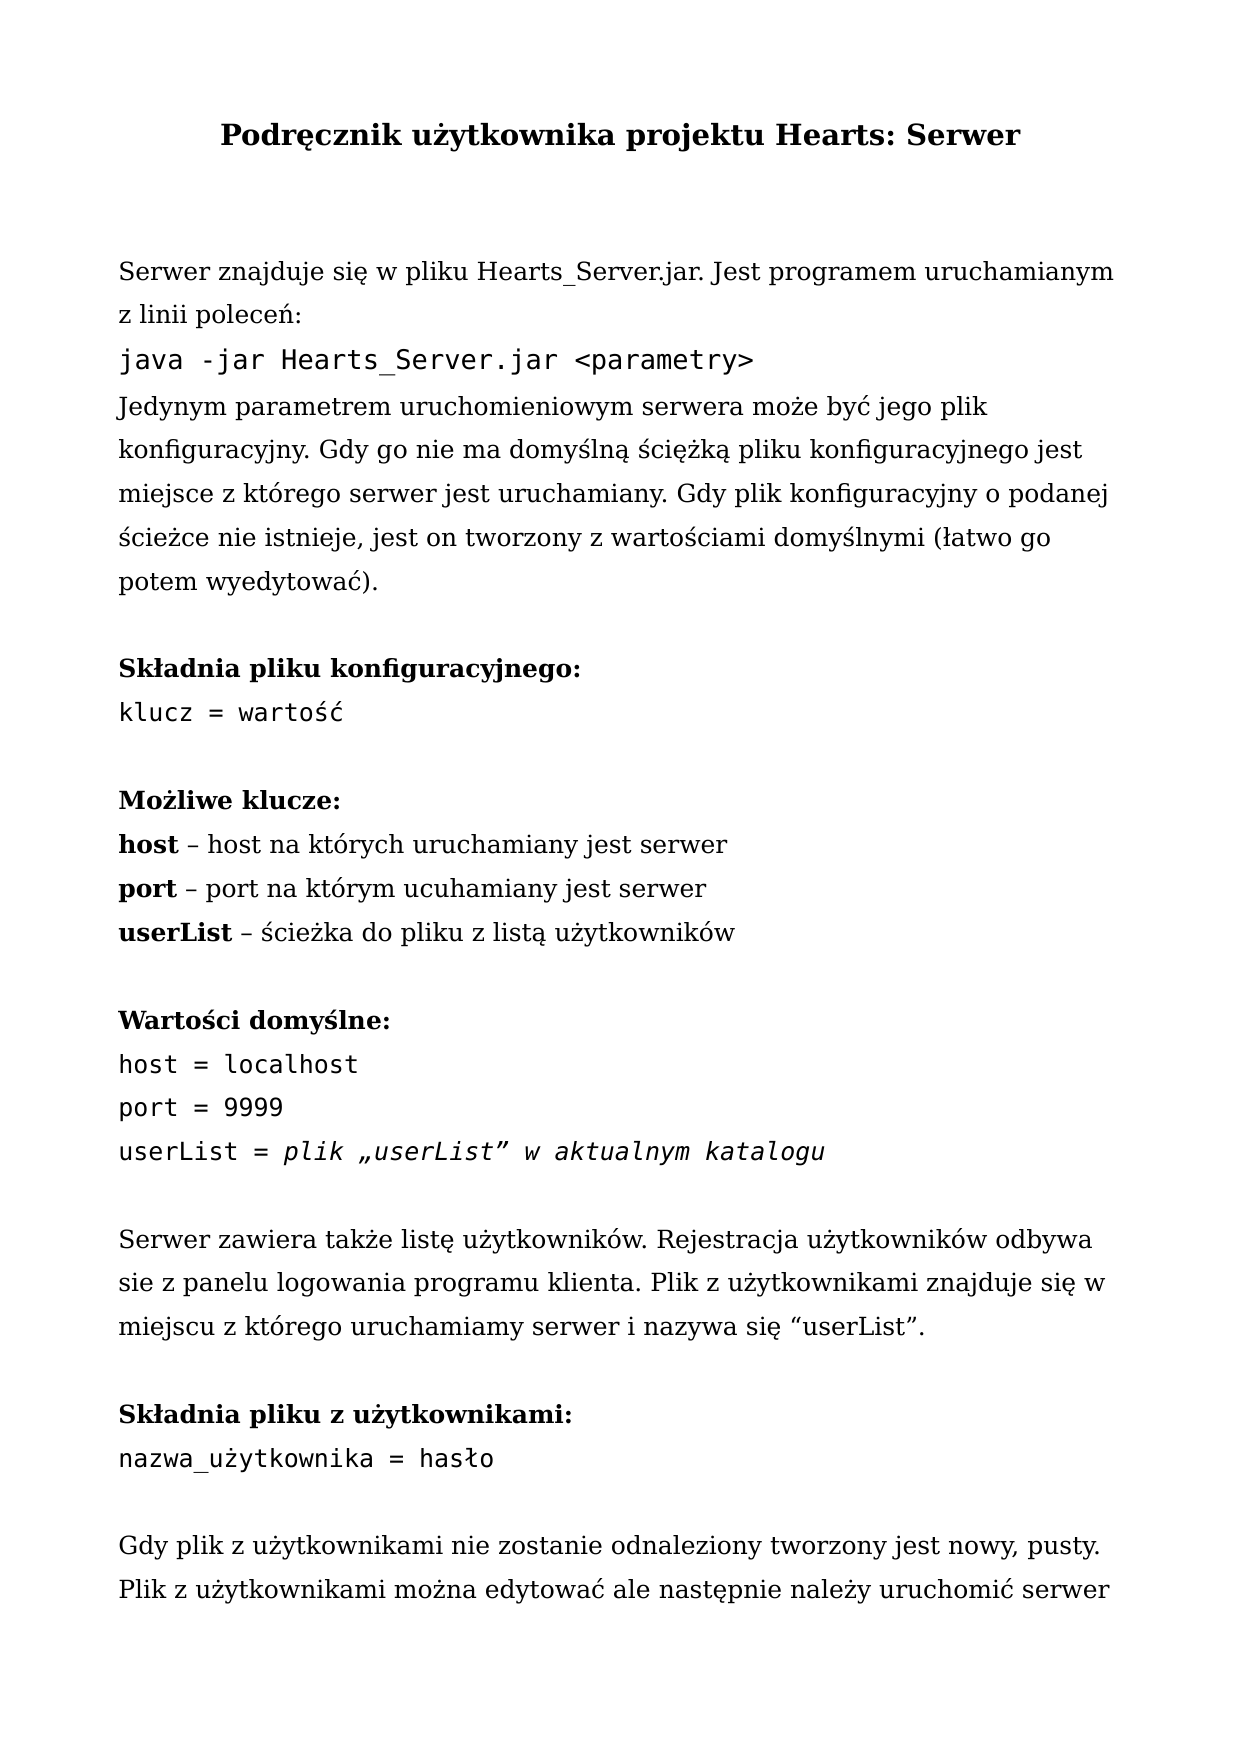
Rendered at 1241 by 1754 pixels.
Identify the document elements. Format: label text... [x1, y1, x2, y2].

text Składnia pliku konfiguracyjnego: [118, 654, 1122, 684]
text port – port na którym ucuhamiany jest serwer [118, 874, 1122, 903]
text klucz = wartość [118, 698, 1122, 727]
text java -jar Hearts_Server.jar <parametry> [118, 344, 1122, 376]
text Składnia pliku z użytkownikami: [118, 1400, 1122, 1429]
text nazwa_użytkownika = hasło [118, 1444, 1122, 1473]
text host = localhost [118, 1050, 1122, 1079]
text Podręcznik użytkownika projektu Hearts: Serwer [118, 118, 1122, 152]
text Jedynym parametrem uruchomieniowym serwera może być jego plik konfiguracyjny. Gdy go nie ma domyślną ściężką pliku konfiguracyjnego jest miejsce z którego serwer jest uruchamiany. Gdy plik konfiguracyjny o podanej ścieżce nie istnieje, jest on tworzony z wartościami domyślnymi (łatwo go potem wyedytować). [118, 392, 1122, 596]
text port = 9999 [118, 1094, 1122, 1123]
text userList – ścieżka do pliku z listą użytkowników [118, 918, 1122, 947]
text Serwer znajduje się w pliku Hearts_Server.jar. Jest programem uruchamianym z linii poleceń: [118, 257, 1122, 330]
text Wartości domyślne: [118, 1006, 1122, 1035]
text Plik z użytkownikami można edytować ale następnie należy uruchomić serwer [118, 1575, 1122, 1604]
text userList = plik „userList” w aktualnym katalogu [118, 1137, 1122, 1167]
text host – host na których uruchamiany jest serwer [118, 830, 1122, 859]
text Serwer zawiera także listę użytkowników. Rejestracja użytkowników odbywa sie z panelu logowania programu klienta. Plik z użytkownikami znajduje się w miejscu z którego uruchamiamy serwer i nazywa się “userList”. [118, 1225, 1122, 1342]
text Możliwe klucze: [118, 786, 1122, 815]
text Gdy plik z użytkownikami nie zostanie odnaleziony tworzony jest nowy, pusty. [118, 1531, 1122, 1561]
